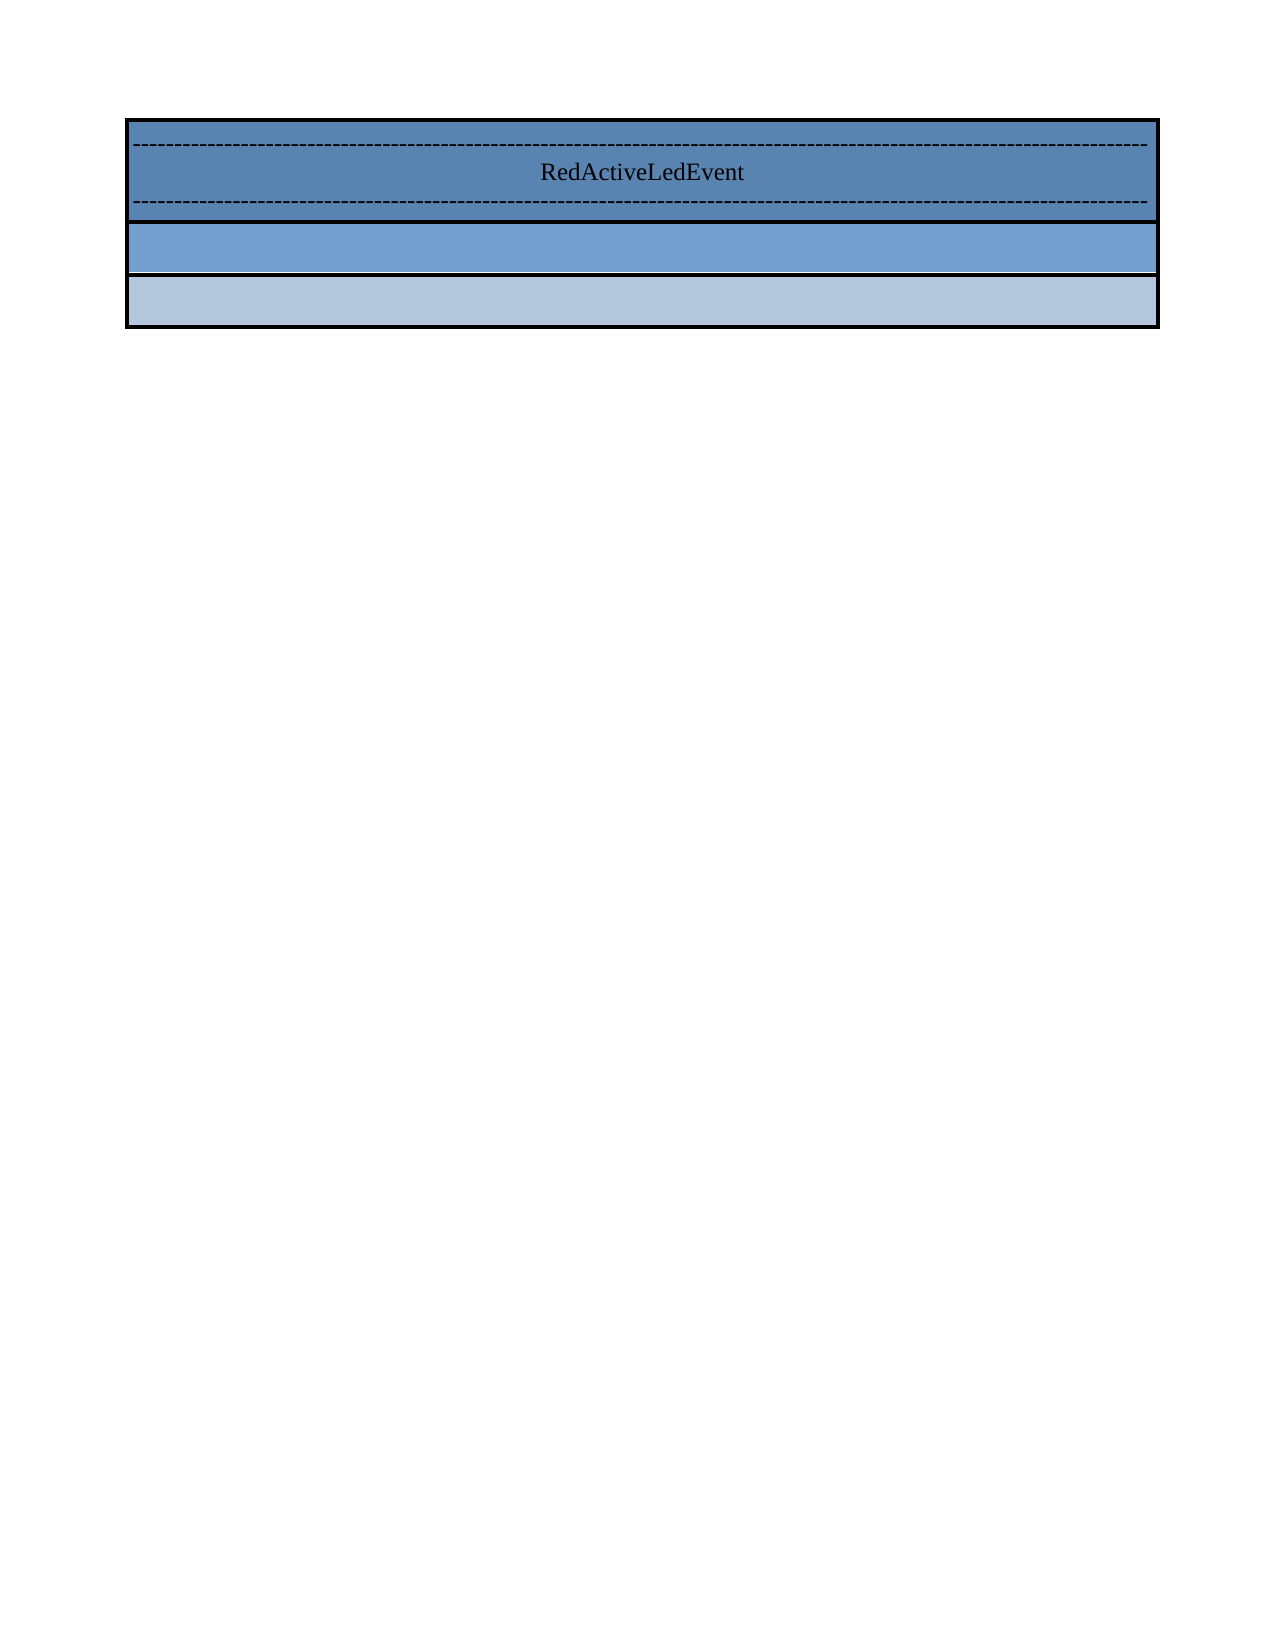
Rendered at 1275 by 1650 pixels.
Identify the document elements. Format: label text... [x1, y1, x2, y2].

table_cell [129, 277, 1156, 325]
table_cell [129, 224, 1156, 272]
table_header -------------------------------------------------------------------------------------------------------------------------- RedActiveLedEvent -------------------------------------------------------------------------------------------------------------------------- [129, 122, 1156, 220]
